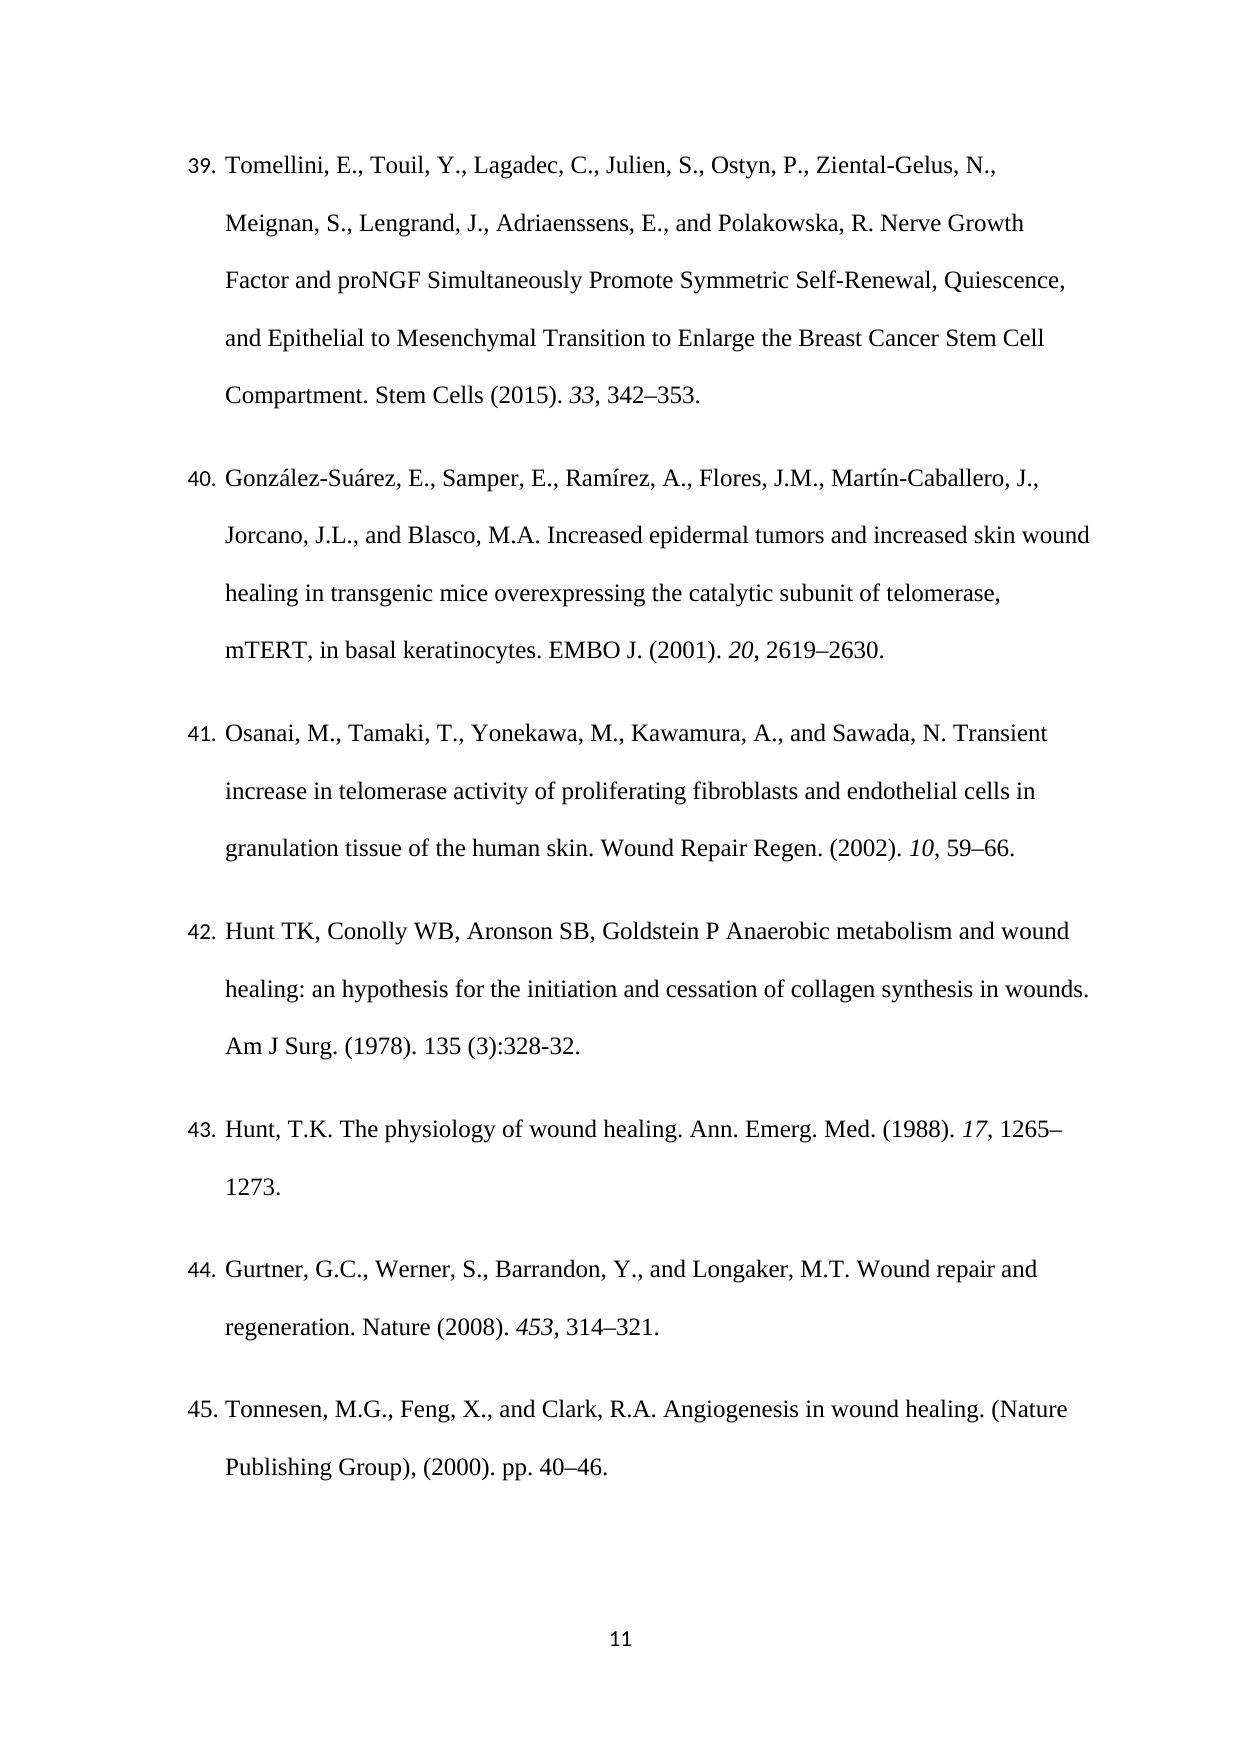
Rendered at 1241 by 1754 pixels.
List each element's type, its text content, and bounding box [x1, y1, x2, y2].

list Tomellini, E., Touil, Y., Lagadec, C., Julien, S., Ostyn, P., Ziental-Gelus, N., Meignan, S., Lengrand, J., Adriaenssens, E., and Polakowska, R. Nerve Growth Factor and proNGF Simultaneously Promote Symmetric Self-Renewal, Quiescence, and Epithelial to Mesenchymal Transition to Enlarge the Breast Cancer Stem Cell Compartment. Stem Cells (2015). 33, 342–353. [187, 150, 1090, 409]
list Hunt TK, Conolly WB, Aronson SB, Goldstein P Anaerobic metabolism and wound healing: an hypothesis for the initiation and cessation of collagen synthesis in wounds. Am J Surg. (1978). 135 (3):328-32. [187, 916, 1090, 1060]
list Osanai, M., Tamaki, T., Yonekawa, M., Kawamura, A., and Sawada, N. Transient increase in telomerase activity of proliferating fibroblasts and endothelial cells in granulation tissue of the human skin. Wound Repair Regen. (2002). 10, 59–66. [187, 718, 1090, 862]
list Gurtner, G.C., Werner, S., Barrandon, Y., and Longaker, M.T. Wound repair and regeneration. Nature (2008). 453, 314–321. [187, 1254, 1090, 1341]
list González-Suárez, E., Samper, E., Ramírez, A., Flores, J.M., Martín-Caballero, J., Jorcano, J.L., and Blasco, M.A. Increased epidermal tumors and increased skin wound healing in transgenic mice overexpressing the catalytic subunit of telomerase, mTERT, in basal keratinocytes. EMBO J. (2001). 20, 2619–2630. [187, 463, 1090, 664]
list Tonnesen, M.G., Feng, X., and Clark, R.A. Angiogenesis in wound healing. (Nature Publishing Group), (2000). pp. 40–46. [187, 1394, 1090, 1481]
list Hunt, T.K. The physiology of wound healing. Ann. Emerg. Med. (1988). 17, 1265–1273. [187, 1114, 1090, 1200]
